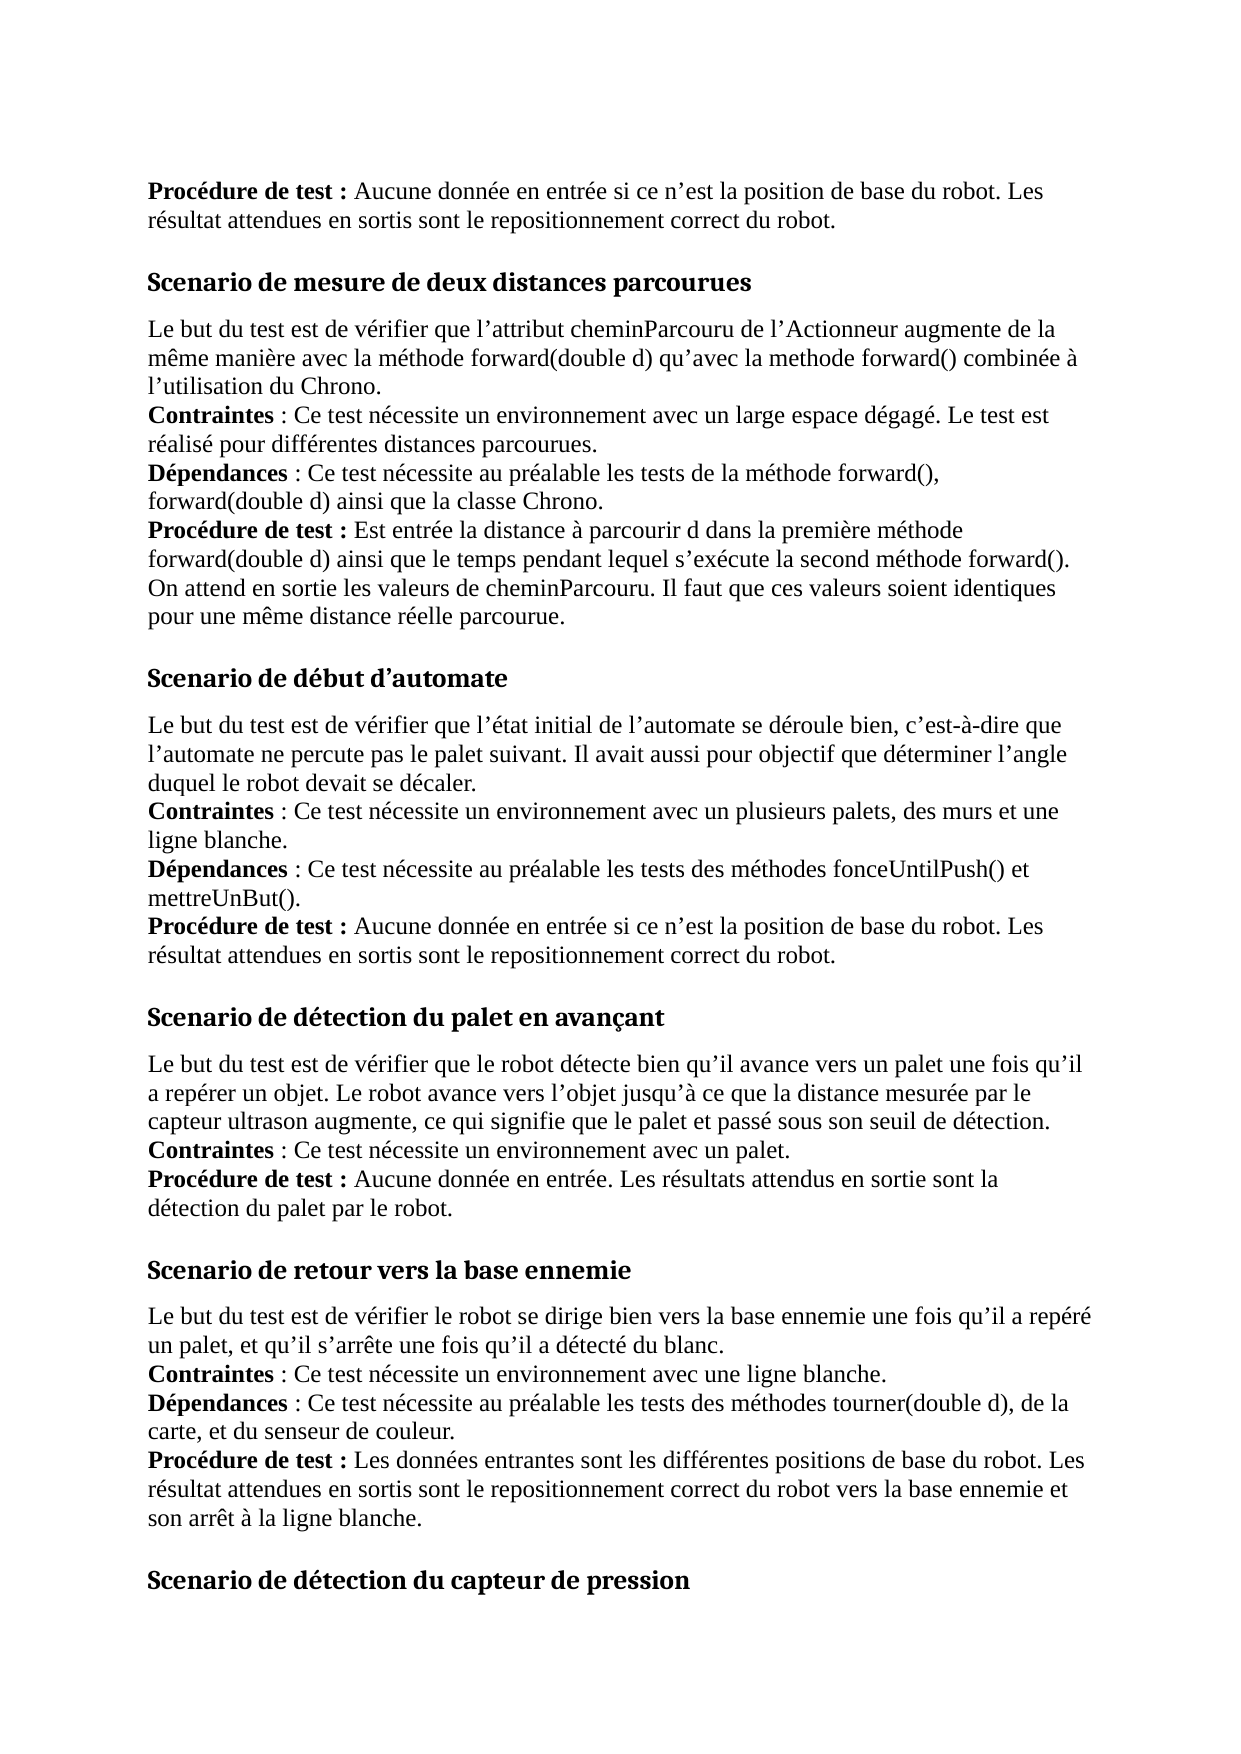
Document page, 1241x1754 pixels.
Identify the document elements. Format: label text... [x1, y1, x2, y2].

text Procédure de test : Aucune donnée en entrée si ce n’est la position de base du robot. Les résultat attendues en sortis sont le repositionnement correct du robot. [148, 911, 1092, 969]
subtitle Scenario de mesure de deux distances parcourues [148, 267, 1092, 298]
text Contraintes : Ce test nécessite un environnement avec un palet. [148, 1135, 1092, 1164]
subtitle Scenario de début d’automate [148, 663, 1092, 695]
subtitle Scenario de retour vers la base ennemie [148, 1255, 1092, 1286]
text Procédure de test : Les données entrantes sont les différentes positions de base du robot. Les résultat attendues en sortis sont le repositionnement correct du robot vers la base ennemie et son arrêt à la ligne blanche. [148, 1445, 1092, 1531]
text Contraintes : Ce test nécessite un environnement avec une ligne blanche. [148, 1359, 1092, 1388]
text Dépendances : Ce test nécessite au préalable les tests de la méthode forward(), forward(double d) ainsi que la classe Chrono. [148, 458, 1092, 515]
text Le but du test est de vérifier que l’état initial de l’automate se déroule bien, c’est-à-dire que l’automate ne percute pas le palet suivant. Il avait aussi pour objectif que déterminer l’angle duquel le robot devait se décaler. [148, 710, 1092, 796]
text Contraintes : Ce test nécessite un environnement avec un large espace dégagé. Le test est réalisé pour différentes distances parcourues. [148, 400, 1092, 458]
subtitle Scenario de détection du capteur de pression [148, 1565, 1092, 1596]
text Dépendances : Ce test nécessite au préalable les tests des méthodes fonceUntilPush() et mettreUnBut(). [148, 854, 1092, 911]
text Contraintes : Ce test nécessite un environnement avec un plusieurs palets, des murs et une ligne blanche. [148, 796, 1092, 854]
text Dépendances : Ce test nécessite au préalable les tests des méthodes tourner(double d), de la carte, et du senseur de couleur. [148, 1388, 1092, 1445]
text Procédure de test : Aucune donnée en entrée si ce n’est la position de base du robot. Les résultat attendues en sortis sont le repositionnement correct du robot. [148, 176, 1092, 234]
text Procédure de test : Est entrée la distance à parcourir d dans la première méthode forward(double d) ainsi que le temps pendant lequel s’exécute la second méthode forward(). On attend en sortie les valeurs de cheminParcouru. Il faut que ces valeurs soient identiques pour une même distance réelle parcourue. [148, 515, 1092, 630]
text Le but du test est de vérifier que le robot détecte bien qu’il avance vers un palet une fois qu’il a repérer un objet. Le robot avance vers l’objet jusqu’à ce que la distance mesurée par le capteur ultrason augmente, ce qui signifie que le palet et passé sous son seuil de détection. [148, 1049, 1092, 1135]
text Le but du test est de vérifier le robot se dirige bien vers la base ennemie une fois qu’il a repéré un palet, et qu’il s’arrête une fois qu’il a détecté du blanc. [148, 1301, 1092, 1359]
text Procédure de test : Aucune donnée en entrée. Les résultats attendus en sortie sont la détection du palet par le robot. [148, 1164, 1092, 1221]
text Le but du test est de vérifier que l’attribut cheminParcouru de l’Actionneur augmente de la même manière avec la méthode forward(double d) qu’avec la methode forward() combinée à l’utilisation du Chrono. [148, 314, 1092, 400]
subtitle Scenario de détection du palet en avançant [148, 1002, 1092, 1033]
